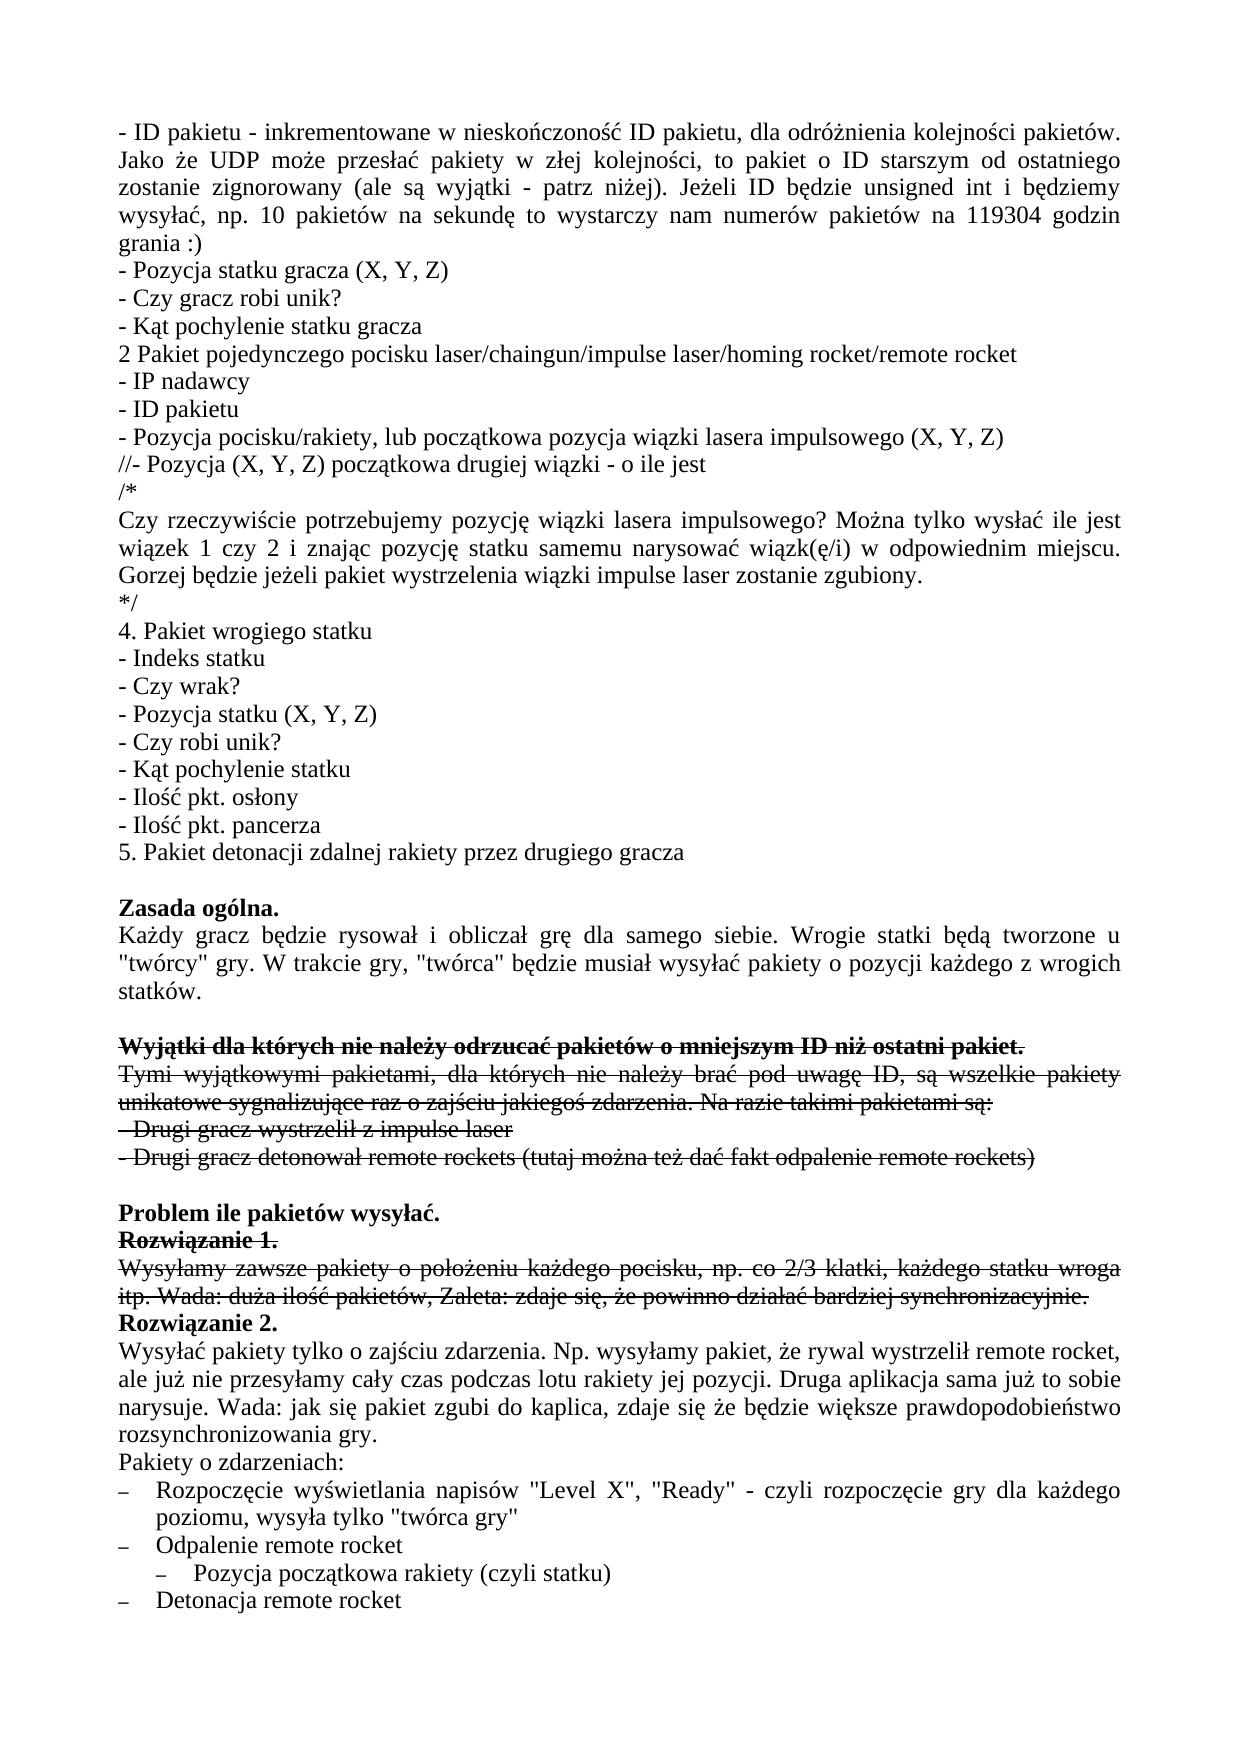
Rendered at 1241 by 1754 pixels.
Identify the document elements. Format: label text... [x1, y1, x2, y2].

text - IP nadawcy [118, 367, 1122, 395]
text 2 Pakiet pojedynczego pocisku laser/chaingun/impulse laser/homing rocket/remote rocket [118, 340, 1122, 367]
text Pakiety o zdarzeniach: [118, 1448, 1122, 1476]
text //- Pozycja (X, Y, Z) początkowa drugiej wiązki - o ile jest [118, 451, 1122, 478]
text */ [118, 589, 1122, 617]
text - Indeks statku [118, 644, 1122, 672]
text Wysyłać pakiety tylko o zajściu zdarzenia. Np. wysyłamy pakiet, że rywal wystrzelił remote rocket, ale już nie przesyłamy cały czas podczas lotu rakiety jej pozycji. Druga aplikacja sama już to sobie narysuje. Wada: jak się pakiet zgubi do kaplica, zdaje się że będzie większe prawdopodobieństwo rozsynchronizowania gry. [118, 1337, 1122, 1448]
text Wysyłamy zawsze pakiety o położeniu każdego pocisku, np. co 2/3 klatki, każdego statku wroga itp. Wada: duża ilość pakietów, Zaleta: zdaje się, że powinno działać bardziej synchronizacyjnie. [118, 1254, 1122, 1309]
text - Drugi gracz detonował remote rockets (tutaj można też dać fakt odpalenie remote rockets) [118, 1143, 1122, 1171]
text 5. Pakiet detonacji zdalnej rakiety przez drugiego gracza [118, 838, 1122, 866]
text Każdy gracz będzie rysował i obliczał grę dla samego siebie. Wrogie statki będą tworzone u "twórcy" gry. W trakcie gry, "twórca" będzie musiał wysyłać pakiety o pozycji każdego z wrogich statków. [118, 922, 1122, 1005]
list Odpalenie remote rocket [118, 1531, 1122, 1559]
text - Drugi gracz wystrzelił z impulse laser [118, 1116, 1122, 1143]
text 4. Pakiet wrogiego statku [118, 617, 1122, 644]
text - Ilość pkt. osłony [118, 783, 1122, 811]
text - Pozycja pocisku/rakiety, lub początkowa pozycja wiązki lasera impulsowego (X, Y, Z) [118, 423, 1122, 451]
text - Czy wrak? [118, 672, 1122, 700]
list Detonacja remote rocket [118, 1587, 1122, 1614]
text - ID pakietu - inkrementowane w nieskończoność ID pakietu, dla odróżnienia kolejności pakietów. Jako że UDP może przesłać pakiety w złej kolejności, to pakiet o ID starszym od ostatniego zostanie zignorowany (ale są wyjątki - patrz niżej). Jeżeli ID będzie unsigned int i będziemy wysyłać, np. 10 pakietów na sekundę to wystarczy nam numerów pakietów na 119304 godzin grania :) [118, 118, 1122, 257]
list Pozycja początkowa rakiety (czyli statku) [156, 1559, 1122, 1587]
text Zasada ogólna. [118, 894, 1122, 922]
text Rozwiązanie 1. [118, 1226, 1122, 1254]
text - Czy robi unik? [118, 728, 1122, 755]
text Problem ile pakietów wysyłać. [118, 1199, 1122, 1226]
text - Ilość pkt. pancerza [118, 811, 1122, 838]
text - Czy gracz robi unik? [118, 284, 1122, 312]
text - Pozycja statku (X, Y, Z) [118, 700, 1122, 728]
text /* [118, 478, 1122, 506]
text - Kąt pochylenie statku [118, 755, 1122, 783]
text - Pozycja statku gracza (X, Y, Z) [118, 257, 1122, 284]
text Rozwiązanie 2. [118, 1309, 1122, 1337]
text - ID pakietu [118, 395, 1122, 423]
list Rozpoczęcie wyświetlania napisów "Level X", "Ready" - czyli rozpoczęcie gry dla każdego poziomu, wysyła tylko "twórca gry" [118, 1476, 1122, 1531]
text Tymi wyjątkowymi pakietami, dla których nie należy brać pod uwagę ID, są wszelkie pakiety unikatowe sygnalizujące raz o zajściu jakiegoś zdarzenia. Na razie takimi pakietami są: [118, 1060, 1122, 1116]
text - Kąt pochylenie statku gracza [118, 312, 1122, 340]
text Czy rzeczywiście potrzebujemy pozycję wiązki lasera impulsowego? Można tylko wysłać ile jest wiązek 1 czy 2 i znając pozycję statku samemu narysować wiązk(ę/i) w odpowiednim miejscu. Gorzej będzie jeżeli pakiet wystrzelenia wiązki impulse laser zostanie zgubiony. [118, 506, 1122, 589]
text Wyjątki dla których nie należy odrzucać pakietów o mniejszym ID niż ostatni pakiet. [118, 1032, 1122, 1060]
